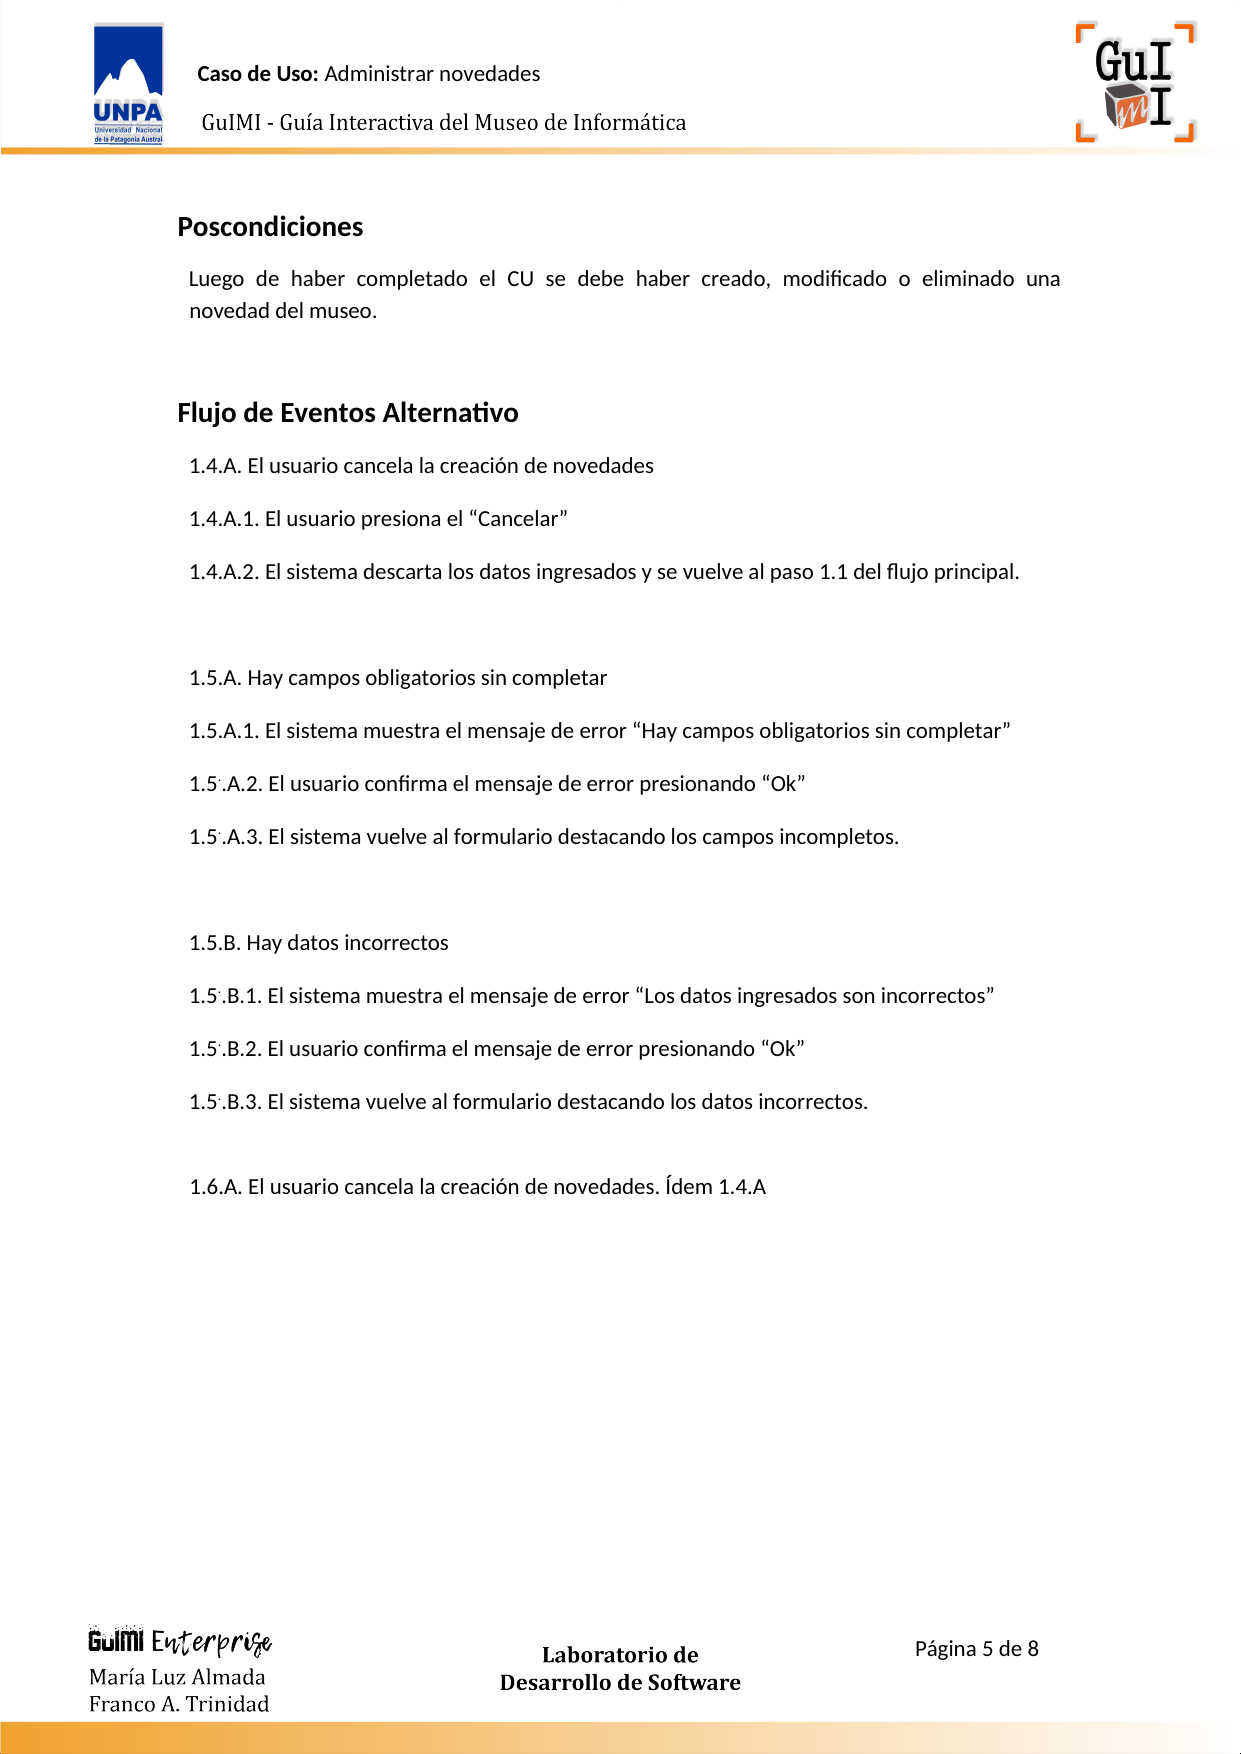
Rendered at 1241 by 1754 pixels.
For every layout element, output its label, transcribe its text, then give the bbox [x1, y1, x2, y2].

text 1.5.B. Hay datos incorrectos [188, 928, 1063, 956]
text 1.4.A.1. El usuario presiona el “Cancelar” [188, 504, 1063, 532]
text 1.5..B.3. El sistema vuelve al formulario destacando los datos incorrectos. [188, 1087, 1063, 1115]
text 1.5..B.1. El sistema muestra el mensaje de error “Los datos ingresados son incorrectos” [188, 981, 1063, 1009]
subtitle Flujo de Eventos Alternativo [177, 394, 1063, 430]
text 1.4.A.2. El sistema descarta los datos ingresados y se vuelve al paso 1.1 del flujo principal. [188, 557, 1063, 585]
text 1.6.A. El usuario cancela la creación de novedades. Ídem 1.4.A [188, 1140, 1063, 1200]
subtitle Poscondiciones [177, 208, 1063, 244]
text 1.5..B.2. El usuario confirma el mensaje de error presionando “Ok” [188, 1034, 1063, 1062]
picture [0, 0, 1241, 155]
text 1.4.A. El usuario cancela la creación de novedades [188, 451, 1063, 479]
text 1.5.A.1. El sistema muestra el mensaje de error “Hay campos obligatorios sin completar” [188, 716, 1063, 744]
text 1.5..A.3. El sistema vuelve al formulario destacando los campos incompletos. [188, 822, 1063, 850]
text 1.5.A. Hay campos obligatorios sin completar [188, 663, 1063, 691]
text 1.5..A.2. El usuario confirma el mensaje de error presionando “Ok” [188, 769, 1063, 797]
text Luego de haber completado el CU se debe haber creado, modificado o eliminado una novedad del museo. [188, 264, 1063, 325]
picture [0, 1613, 1241, 1754]
